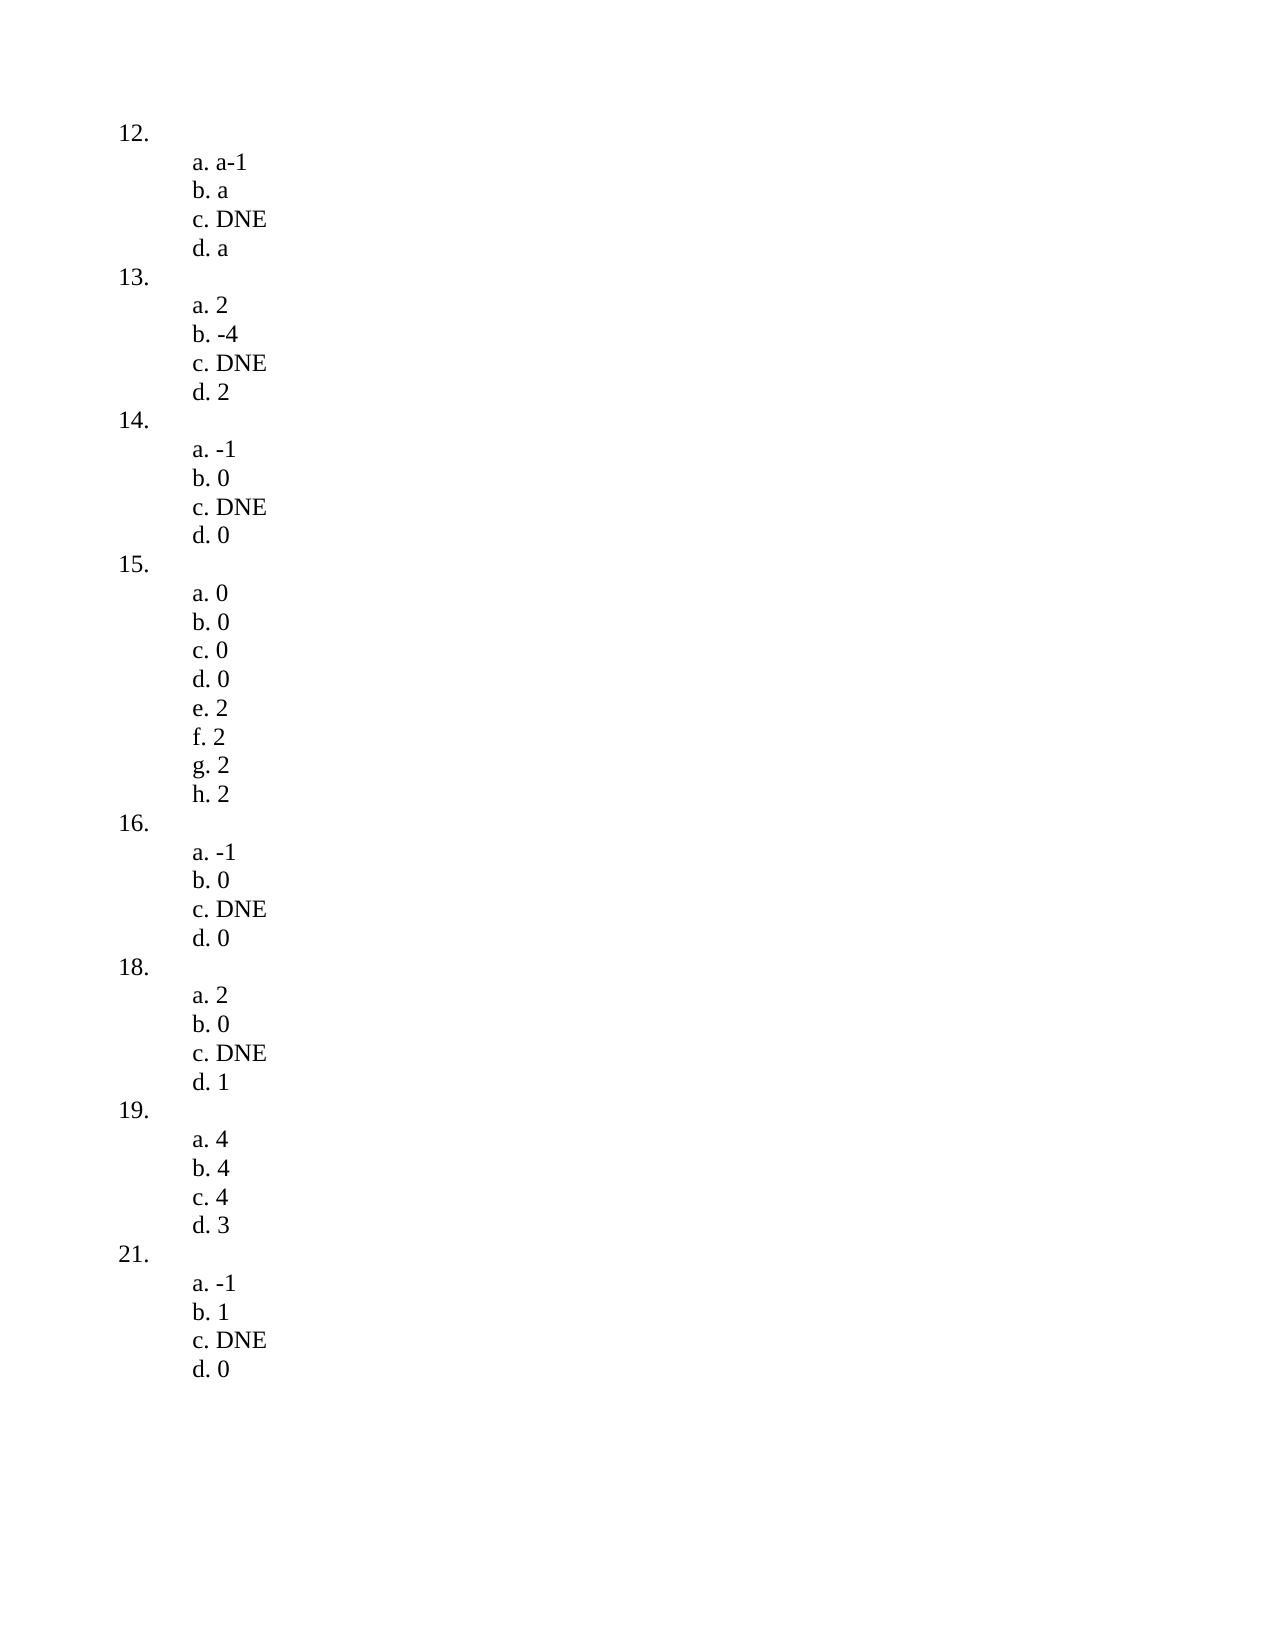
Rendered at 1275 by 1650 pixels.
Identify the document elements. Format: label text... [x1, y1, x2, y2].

text c. DNE [118, 1326, 1157, 1354]
text d. a [118, 233, 1157, 262]
text b. 1 [118, 1297, 1157, 1326]
text 15. [118, 549, 1157, 578]
text 14. [118, 406, 1157, 434]
text d. 0 [118, 521, 1157, 549]
text g. 2 [118, 751, 1157, 779]
text a. 2 [118, 981, 1157, 1009]
text d. 0 [118, 923, 1157, 952]
text a. -1 [118, 1268, 1157, 1297]
text 18. [118, 952, 1157, 981]
text c. DNE [118, 894, 1157, 923]
text a. 0 [118, 578, 1157, 607]
text d. 2 [118, 377, 1157, 406]
text 16. [118, 808, 1157, 837]
text c. DNE [118, 1038, 1157, 1067]
text c. DNE [118, 492, 1157, 521]
text b. 0 [118, 866, 1157, 894]
text d. 1 [118, 1067, 1157, 1096]
text 19. [118, 1096, 1157, 1124]
text a. 2 [118, 291, 1157, 319]
text 12. [118, 118, 1157, 147]
text b. a [118, 176, 1157, 204]
text d. 0 [118, 1354, 1157, 1383]
text b. 0 [118, 1009, 1157, 1038]
text b. 4 [118, 1153, 1157, 1182]
text b. -4 [118, 319, 1157, 348]
text c. 0 [118, 636, 1157, 664]
text e. 2 [118, 693, 1157, 722]
text b. 0 [118, 607, 1157, 636]
text 13. [118, 262, 1157, 291]
text c. DNE [118, 348, 1157, 377]
text 21. [118, 1239, 1157, 1268]
text a. -1 [118, 837, 1157, 866]
text b. 0 [118, 463, 1157, 492]
text c. DNE [118, 204, 1157, 233]
text a. 4 [118, 1124, 1157, 1153]
text h. 2 [118, 779, 1157, 808]
text a. -1 [118, 434, 1157, 463]
text d. 0 [118, 664, 1157, 693]
text d. 3 [118, 1211, 1157, 1239]
text c. 4 [118, 1182, 1157, 1211]
text f. 2 [118, 722, 1157, 751]
text a. a-1 [118, 147, 1157, 176]
